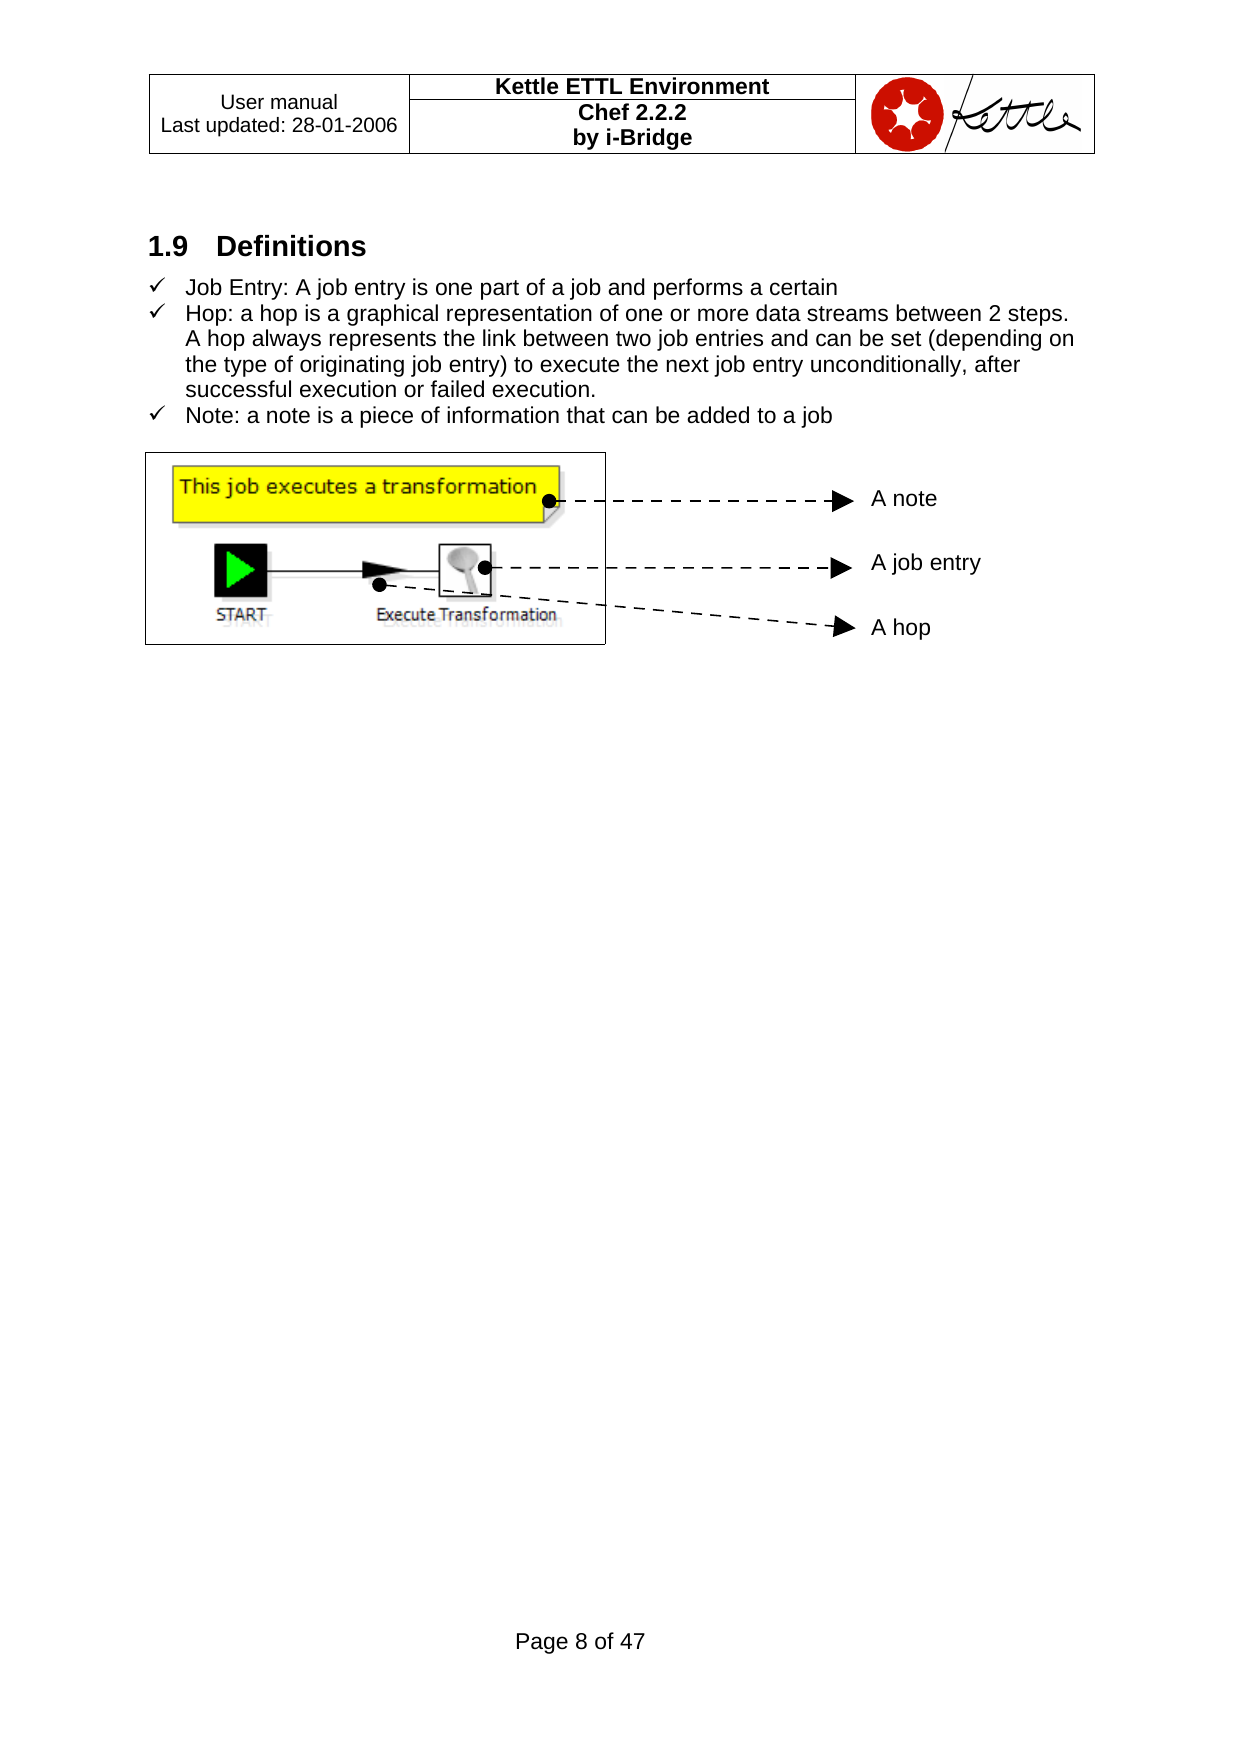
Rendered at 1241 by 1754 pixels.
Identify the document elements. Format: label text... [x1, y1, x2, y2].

text A note [871, 485, 1062, 511]
list Note: a note is a piece of information that can be added to a job [148, 403, 1092, 428]
list Job Entry: A job entry is one part of a job and performs a certain [148, 275, 1092, 300]
text A hop [871, 614, 1062, 640]
text A job entry [871, 549, 1062, 575]
list Hop: a hop is a graphical representation of one or more data streams between 2 steps. A hop always represents the link between two job entries and can be set (depending on the type of originating job entry) to execute the next job entry unconditionally, after successful execution or failed execution. [148, 300, 1092, 403]
subtitle Definitions [148, 229, 1092, 262]
